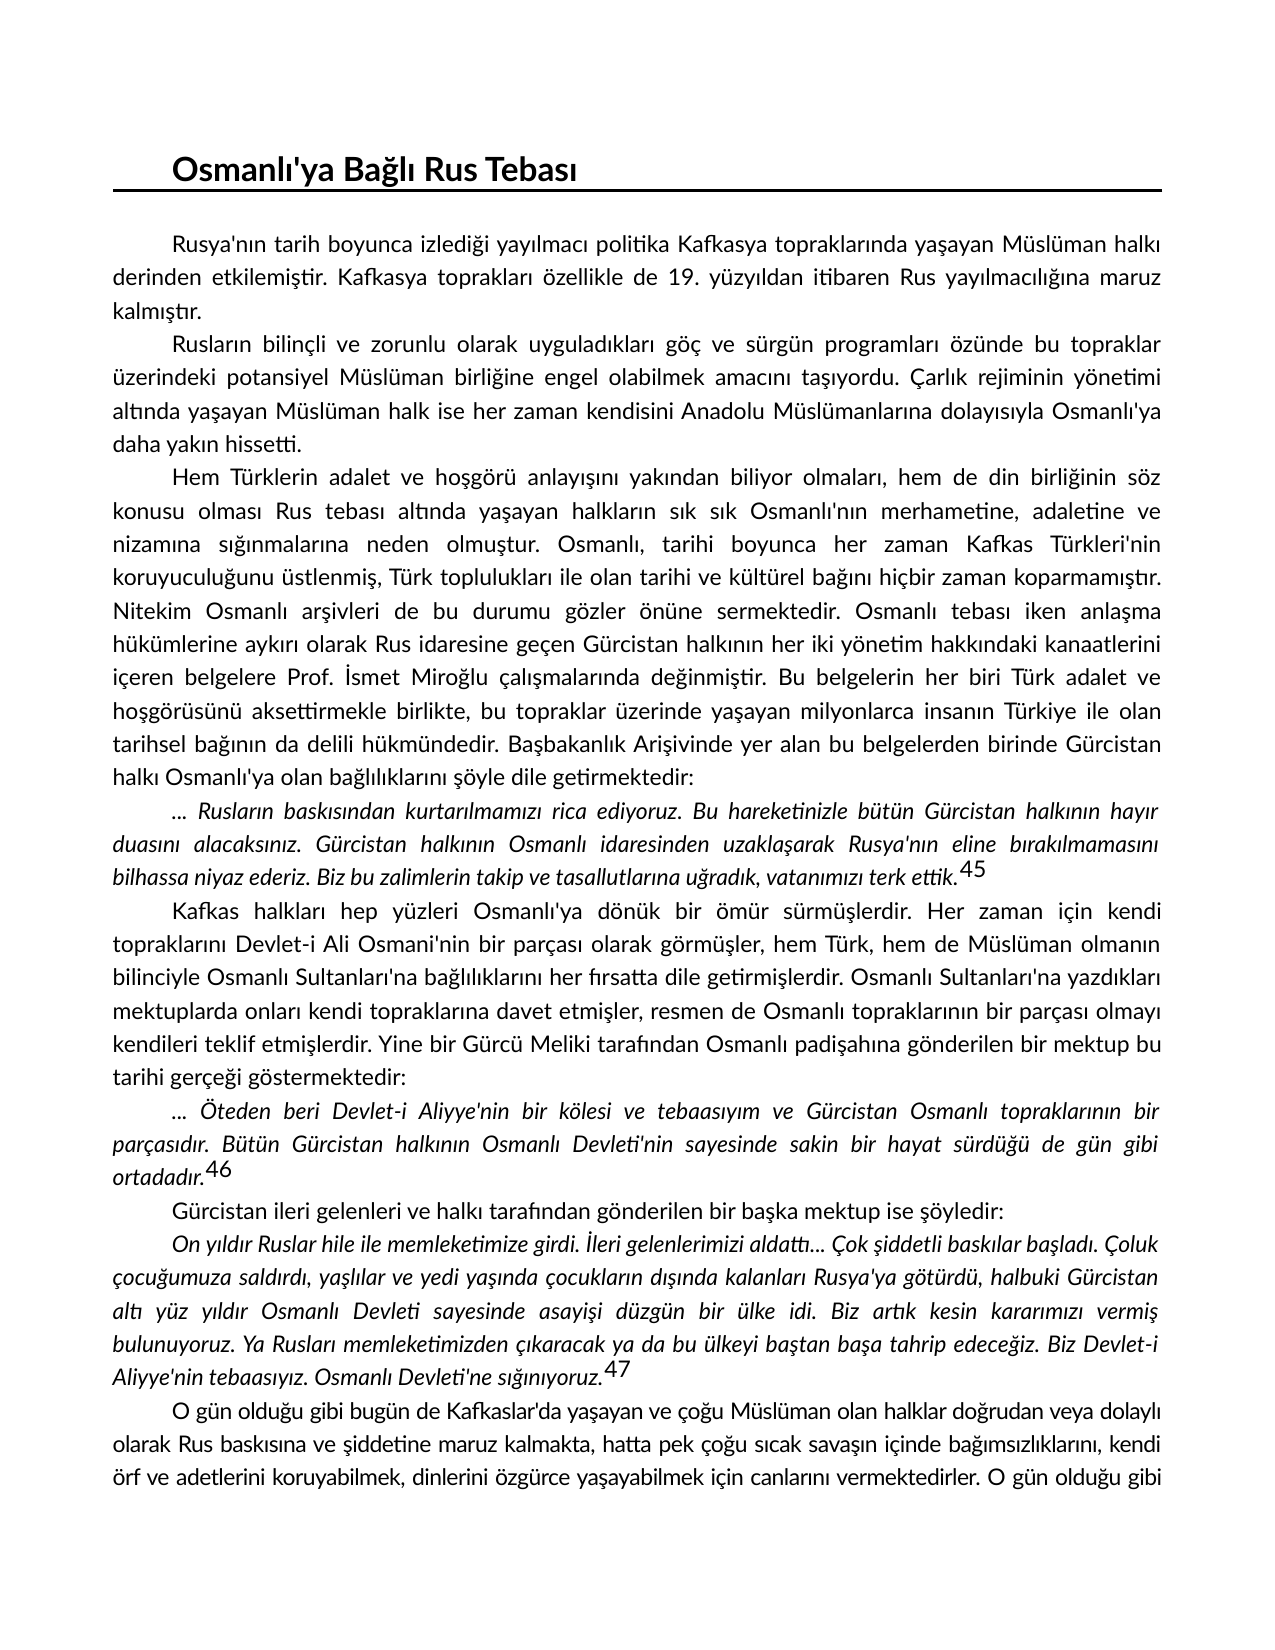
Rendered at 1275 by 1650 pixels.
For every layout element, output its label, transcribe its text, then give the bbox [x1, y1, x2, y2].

text Hem Türklerin adalet ve hoşgörü anlayışını yakından biliyor olmaları, hem de din birliğinin söz konusu olması Rus tebası altında yaşayan halkların sık sık Osmanlı'nın merhametine, adaletine ve nizamına sığınmalarına neden olmuştur. Osmanlı, tarihi boyunca her zaman Kafkas Türkleri'nin koruyuculuğunu üstlenmiş, Türk toplulukları ile olan tarihi ve kültürel bağını hiçbir zaman koparmamıştır. Nitekim Osmanlı arşivleri de bu durumu gözler önüne sermektedir. Osmanlı tebası iken anlaşma hükümlerine aykırı olarak Rus idaresine geçen Gürcistan halkının her iki yönetim hakkındaki kanaatlerini içeren belgelere Prof. İsmet Miroğlu çalışmalarında değinmiştir. Bu belgelerin her biri Türk adalet ve hoşgörüsünü aksettirmekle birlikte, bu topraklar üzerinde yaşayan milyonlarca insanın Türkiye ile olan tarihsel bağının da delili hükmündedir. Başbakanlık Arişivinde yer alan bu belgelerden birinde Gürcistan halkı Osmanlı'ya olan bağlılıklarını şöyle dile getirmektedir: [112, 459, 1162, 792]
text Rusya'nın tarih boyunca izlediği yayılmacı politika Kafkasya topraklarında yaşayan Müslüman halkı derinden etkilemiştir. Kafkasya toprakları özellikle de 19. yüzyıldan itibaren Rus yayılmacılığına maruz kalmıştır. [112, 226, 1162, 326]
text Gürcistan ileri gelenleri ve halkı tarafından gönderilen bir başka mektup ise şöyledir: [112, 1192, 1162, 1226]
text ... Öteden beri Devlet-i Aliyye'nin bir kölesi ve tebaasıyım ve Gürcistan Osmanlı topraklarının bir parçasıdır. Bütün Gürcistan halkının Osmanlı Devleti'nin sayesinde sakin bir hayat sürdüğü de gün gibi ortadadır.46 [112, 1092, 1162, 1192]
text Osmanlı'ya Bağlı Rus Tebası [112, 148, 1162, 192]
text Kafkas halkları hep yüzleri Osmanlı'ya dönük bir ömür sürmüşlerdir. Her zaman için kendi topraklarını Devlet-i Ali Osmani'nin bir parçası olarak görmüşler, hem Türk, hem de Müslüman olmanın bilinciyle Osmanlı Sultanları'na bağlılıklarını her fırsatta dile getirmişlerdir. Osmanlı Sultanları'na yazdıkları mektuplarda onları kendi topraklarına davet etmişler, resmen de Osmanlı topraklarının bir parçası olmayı kendileri teklif etmişlerdir. Yine bir Gürcü Meliki tarafından Osmanlı padişahına gönderilen bir mektup bu tarihi gerçeği göstermektedir: [112, 892, 1162, 1092]
text O gün olduğu gibi bugün de Kafkaslar'da yaşayan ve çoğu Müslüman olan halklar doğrudan veya dolaylı olarak Rus baskısına ve şiddetine maruz kalmakta, hatta pek çoğu sıcak savaşın içinde bağımsızlıklarını, kendi örf ve adetlerini koruyabilmek, dinlerini özgürce yaşayabilmek için canlarını vermektedirler. O gün olduğu gibi [112, 1392, 1162, 1492]
text Rusların bilinçli ve zorunlu olarak uyguladıkları göç ve sürgün programları özünde bu topraklar üzerindeki potansiyel Müslüman birliğine engel olabilmek amacını taşıyordu. Çarlık rejiminin yönetimi altında yaşayan Müslüman halk ise her zaman kendisini Anadolu Müslümanlarına dolayısıyla Osmanlı'ya daha yakın hissetti. [112, 326, 1162, 459]
text ... Rusların baskısından kurtarılmamızı rica ediyoruz. Bu hareketinizle bütün Gürcistan halkının hayır duasını alacaksınız. Gürcistan halkının Osmanlı idaresinden uzaklaşarak Rusya'nın eline bırakılmamasını bilhassa niyaz ederiz. Biz bu zalimlerin takip ve tasallutlarına uğradık, vatanımızı terk ettik.45 [112, 792, 1162, 892]
text On yıldır Ruslar hile ile memleketimize girdi. İleri gelenlerimizi aldattı... Çok şiddetli baskılar başladı. Çoluk çocuğumuza saldırdı, yaşlılar ve yedi yaşında çocukların dışında kalanları Rusya'ya götürdü, halbuki Gürcistan altı yüz yıldır Osmanlı Devleti sayesinde asayişi düzgün bir ülke idi. Biz artık kesin kararımızı vermiş bulunuyoruz. Ya Rusları memleketimizden çıkaracak ya da bu ülkeyi baştan başa tahrip edeceğiz. Biz Devlet-i Aliyye'nin tebaasıyız. Osmanlı Devleti'ne sığınıyoruz.47 [112, 1226, 1162, 1392]
